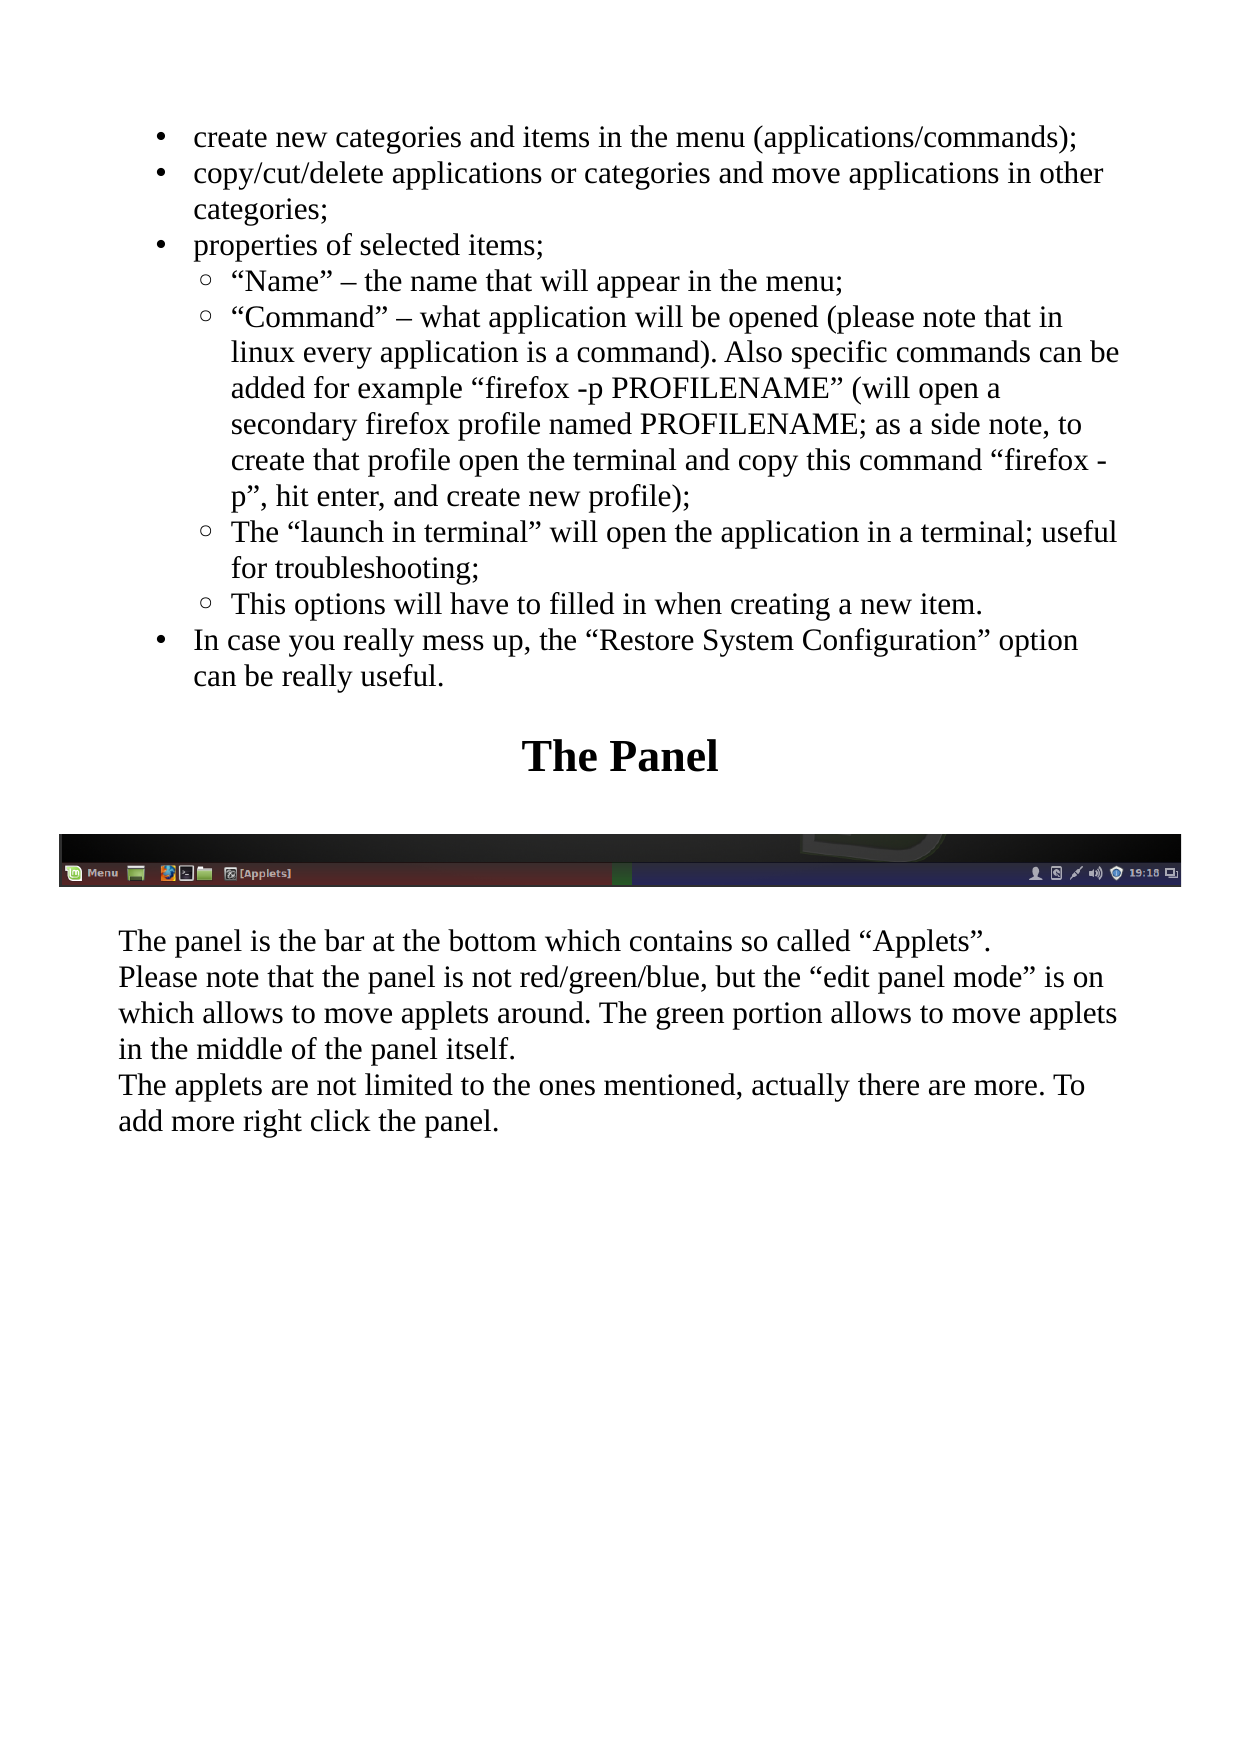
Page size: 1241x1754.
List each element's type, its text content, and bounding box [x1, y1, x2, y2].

list properties of selected items; [156, 226, 1122, 262]
text The applets are not limited to the ones mentioned, actually there are more. To add more right click the panel. [118, 1066, 1122, 1138]
list “Name” – the name that will appear in the menu; [193, 262, 1122, 298]
text The panel is the bar at the bottom which contains so called “Applets”. [118, 922, 1122, 958]
list copy/cut/delete applications or categories and move applications in other categories; [156, 154, 1122, 226]
list In case you really mess up, the “Restore System Configuration” option can be really useful. [156, 621, 1122, 693]
text Please note that the panel is not red/green/blue, but the “edit panel mode” is on which allows to move applets around. The green portion allows to move applets in the middle of the panel itself. [118, 958, 1122, 1066]
list create new categories and items in the menu (applications/commands); [156, 118, 1122, 154]
list This options will have to filled in when creating a new item. [193, 585, 1122, 621]
text The Panel [118, 729, 1122, 782]
picture [59, 834, 1182, 887]
list The “launch in terminal” will open the application in a terminal; useful for troubleshooting; [193, 513, 1122, 585]
list “Command” – what application will be opened (please note that in linux every application is a command). Also specific commands can be added for example “firefox -p PROFILENAME” (will open a secondary firefox profile named PROFILENAME; as a side note, to create that profile open the terminal and copy this command “firefox -p”, hit enter, and create new profile); [193, 298, 1122, 513]
